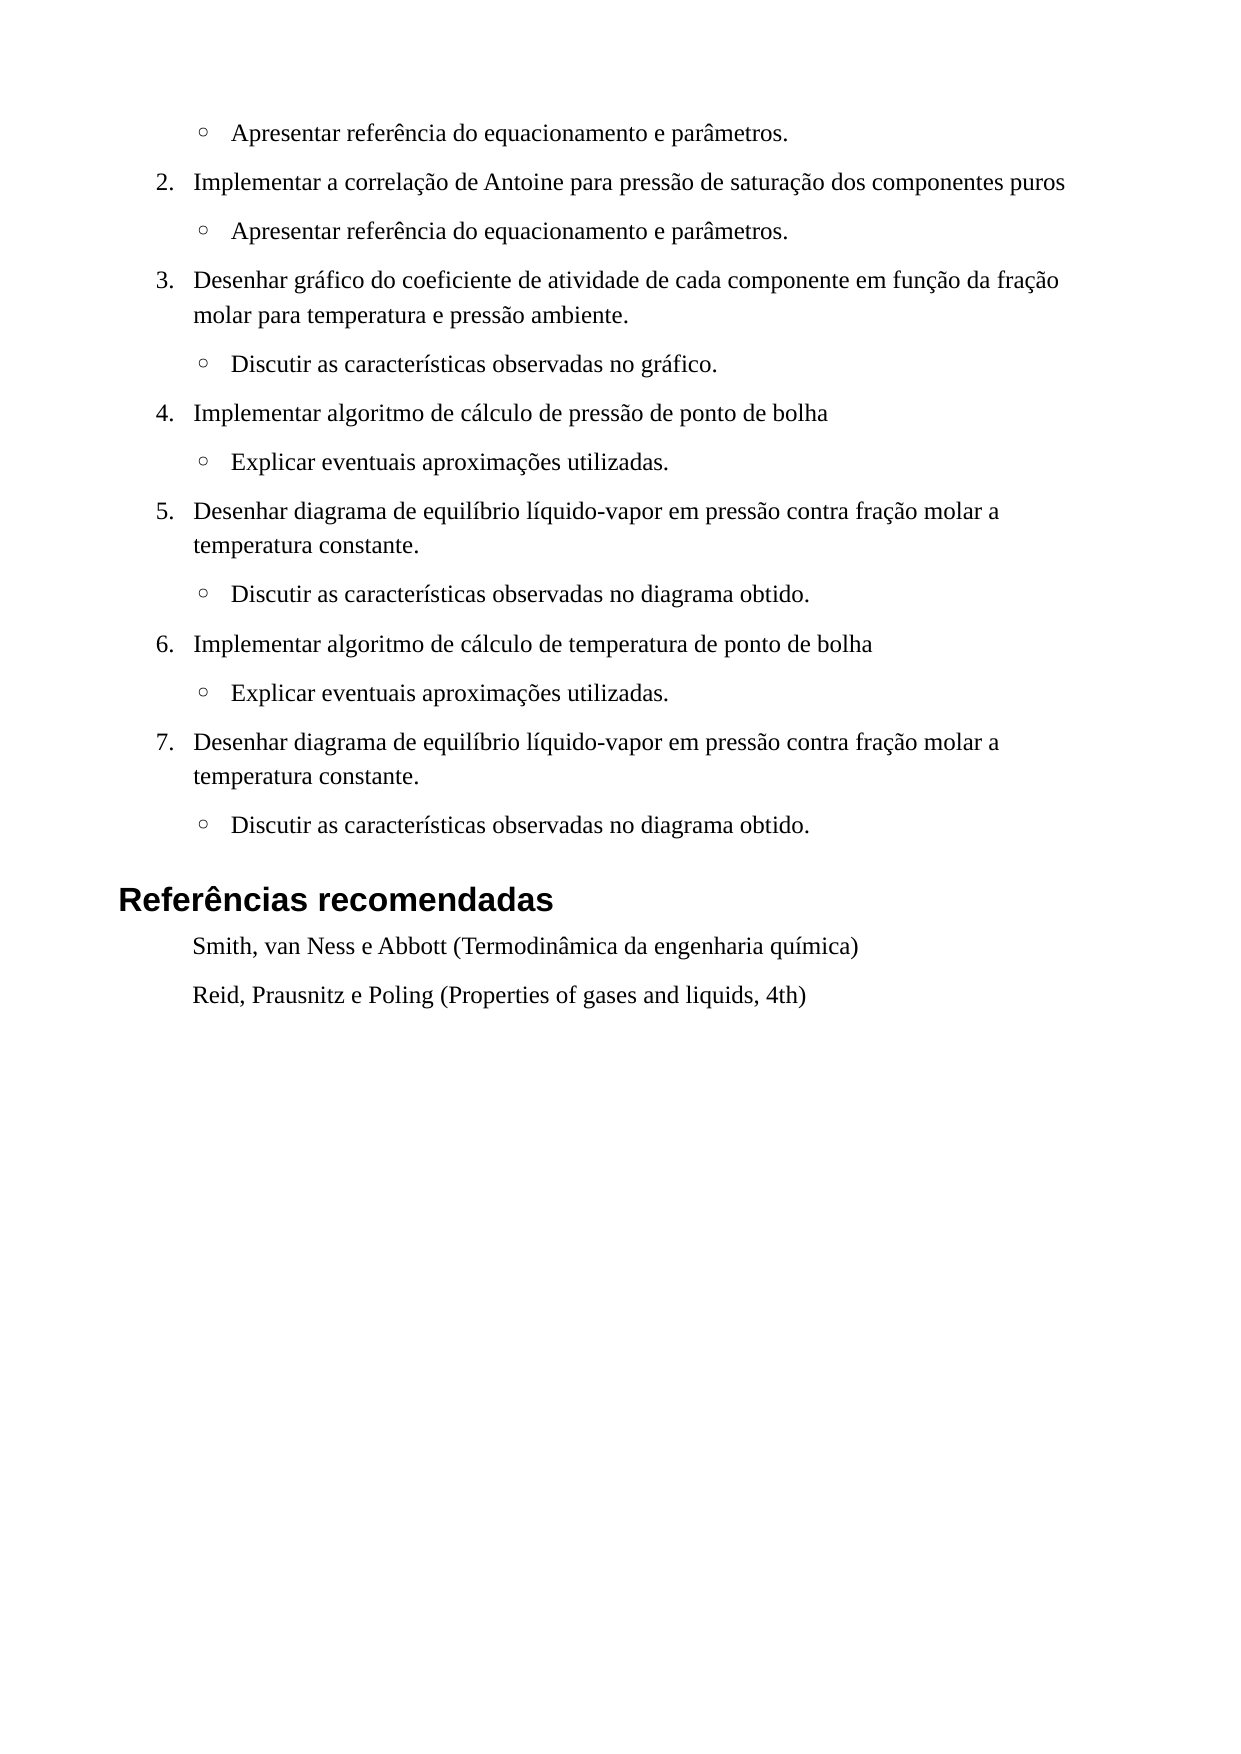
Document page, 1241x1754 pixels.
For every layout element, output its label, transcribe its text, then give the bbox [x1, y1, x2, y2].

list Apresentar referência do equacionamento e parâmetros. [193, 216, 1122, 245]
text Reid, Prausnitz e Poling (Properties of gases and liquids, 4th) [118, 980, 1122, 1009]
list Implementar algoritmo de cálculo de temperatura de ponto de bolha [156, 629, 1122, 657]
text Smith, van Ness e Abbott (Termodinâmica da engenharia química) [118, 931, 1122, 960]
list Implementar algoritmo de cálculo de pressão de ponto de bolha [156, 398, 1122, 427]
subtitle Referências recomendadas [118, 880, 1122, 919]
list Desenhar diagrama de equilíbrio líquido-vapor em pressão contra fração molar a temperatura constante. [156, 496, 1122, 559]
list Discutir as características observadas no gráfico. [193, 349, 1122, 378]
list Explicar eventuais aproximações utilizadas. [193, 678, 1122, 706]
list Desenhar gráfico do coeficiente de atividade de cada componente em função da fração molar para temperatura e pressão ambiente. [156, 265, 1122, 328]
list Discutir as características observadas no diagrama obtido. [193, 579, 1122, 608]
list Explicar eventuais aproximações utilizadas. [193, 447, 1122, 476]
list Discutir as características observadas no diagrama obtido. [193, 810, 1122, 839]
list Implementar a correlação de Antoine para pressão de saturação dos componentes puros [156, 167, 1122, 196]
list Desenhar diagrama de equilíbrio líquido-vapor em pressão contra fração molar a temperatura constante. [156, 727, 1122, 790]
list Apresentar referência do equacionamento e parâmetros. [193, 118, 1122, 147]
